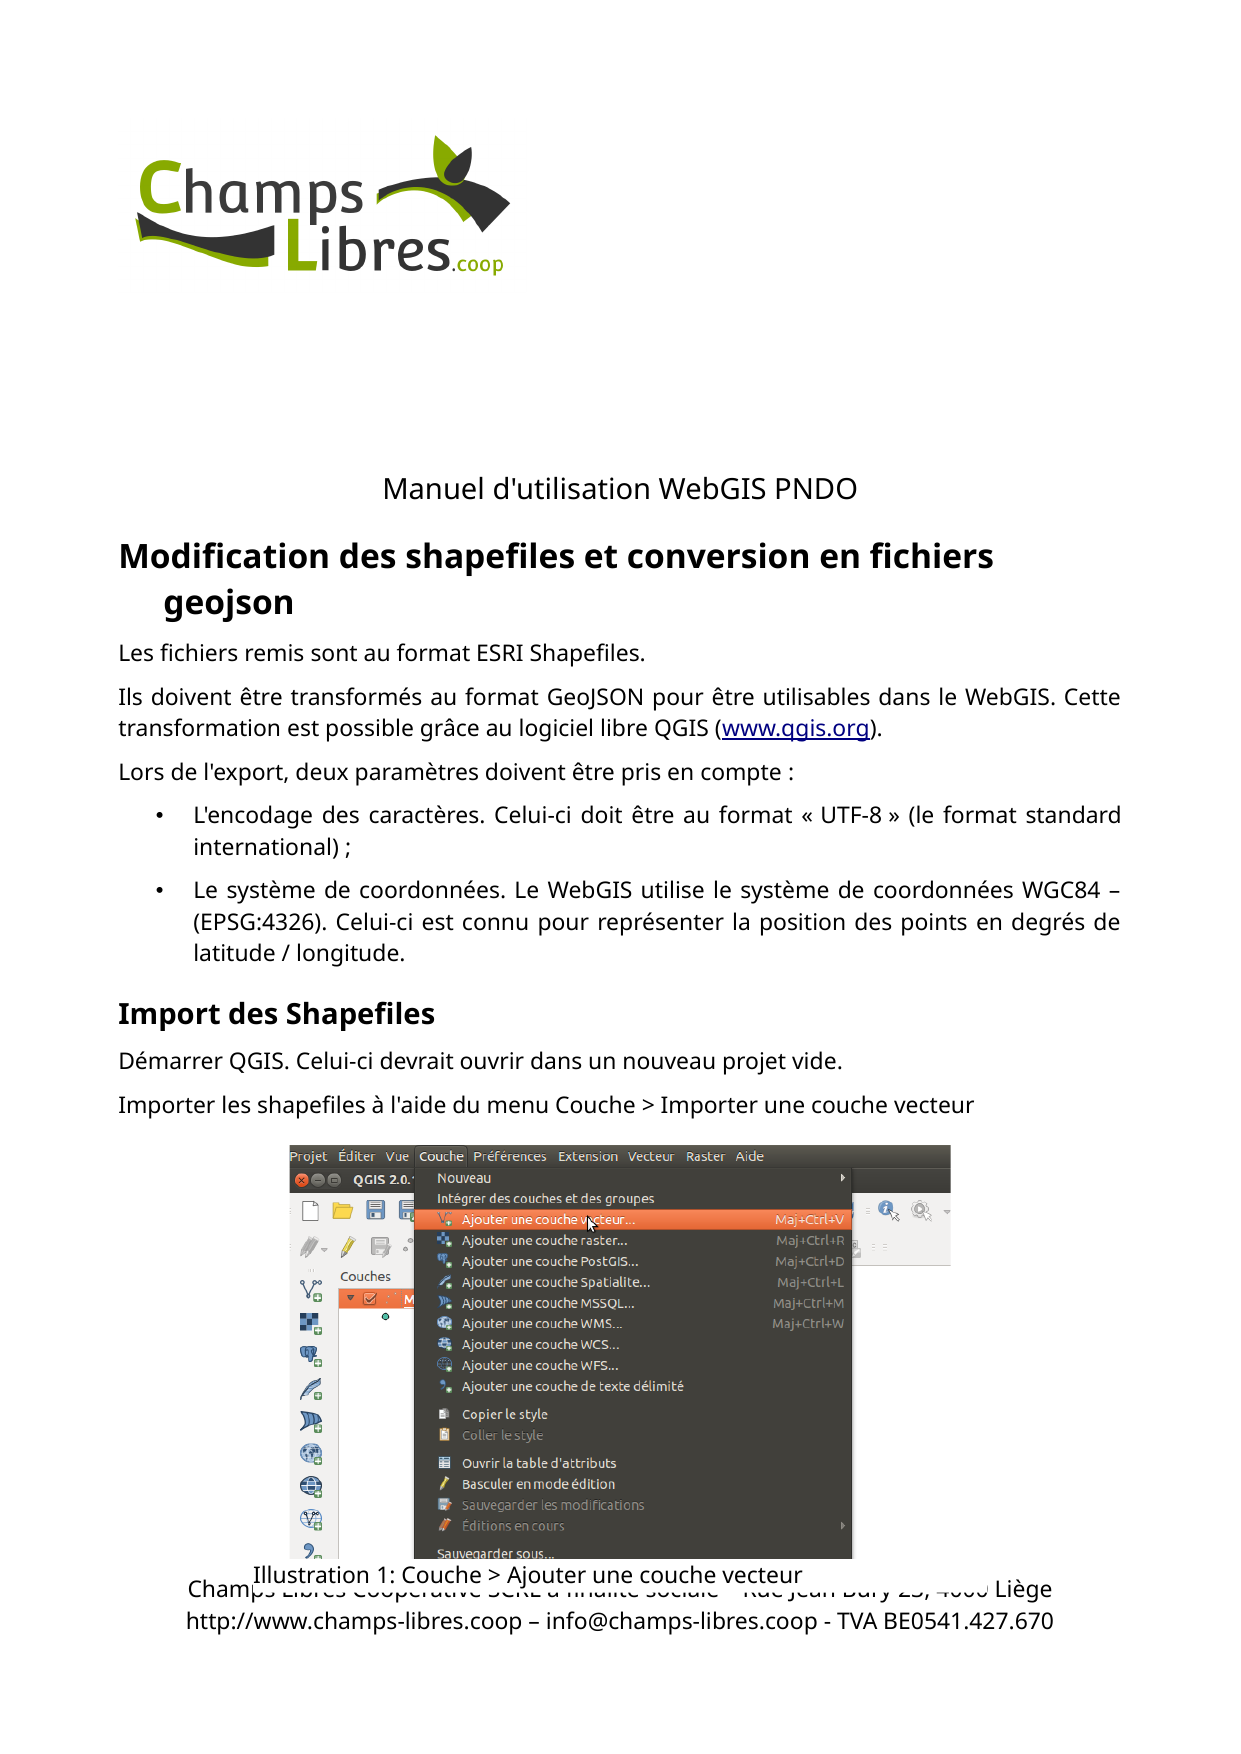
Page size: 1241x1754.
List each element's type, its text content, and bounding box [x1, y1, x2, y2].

text Illustration 1: Couche > Ajouter une couche vecteur [253, 1145, 987, 1590]
text Les fichiers remis sont au format ESRI Shapefiles. [118, 637, 1122, 668]
text Lors de l'export, deux paramètres doivent être pris en compte : [118, 756, 1122, 787]
subtitle Manuel d'utilisation WebGIS PNDO [118, 468, 1122, 508]
text Ils doivent être transformés au format GeoJSON pour être utilisables dans le WebGIS. Cette transformation est possible grâce au logiciel libre QGIS (www.qgis.org). [118, 681, 1122, 743]
picture [118, 118, 527, 293]
list L'encodage des caractères. Celui-ci doit être au format « UTF-8 » (le format standard international) ; [156, 799, 1122, 862]
subtitle Modification des shapefiles et conversion en fichiers geojson [118, 533, 1122, 624]
list Le système de coordonnées. Le WebGIS utilise le système de coordonnées WGC84 – (EPSG:4326). Celui-ci est connu pour représenter la position des points en degrés de latitude / longitude. [156, 874, 1122, 968]
text Importer les shapefiles à l'aide du menu Couche > Importer une couche vecteur [118, 1089, 1122, 1120]
text Démarrer QGIS. Celui-ci devrait ouvrir dans un nouveau projet vide. [118, 1045, 1122, 1076]
picture [289, 1145, 951, 1559]
subtitle Import des Shapefiles [118, 993, 1122, 1033]
